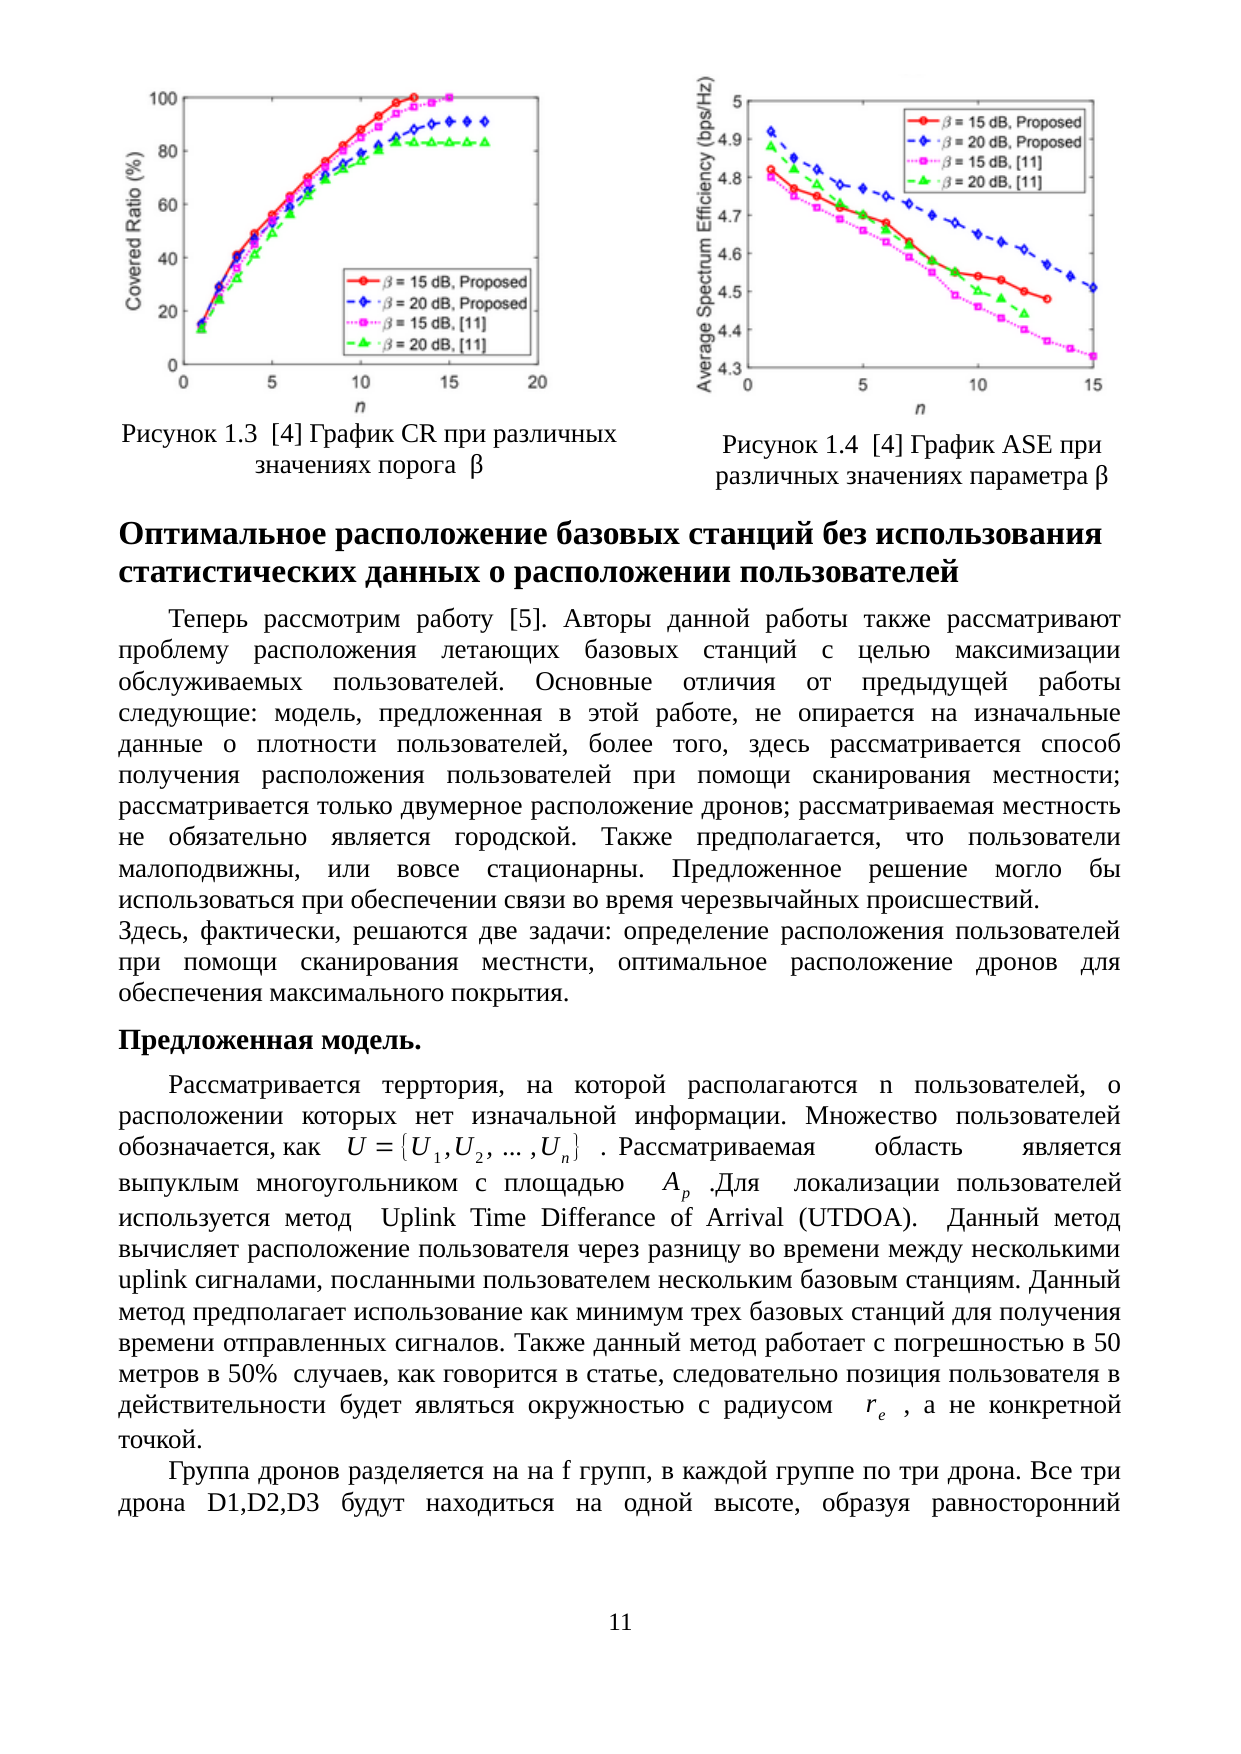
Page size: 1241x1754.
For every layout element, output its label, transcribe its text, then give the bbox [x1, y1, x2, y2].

picture [692, 74, 1119, 421]
text Теперь рассмотрим работу [5]. Авторы данной работы также рассматривают проблему расположения летающих базовых станций с целью максимизации обслуживаемых пользователей. Основные отличия от предыдущей работы следующие: модель, предложенная в этой работе, не опирается на изначальные данные о плотности пользователей, более того, здесь рассматривается способ получения расположения пользователей при помощи сканирования местности; рассматривается только двумерное расположение дронов; рассматриваемая местность не обязательно является городской. Также предполагается, что пользователи малоподвижны, или вовсе стационарны. Предложенное решение могло бы использоваться при обеспечении связи во время черезвычайных происшествий. [118, 602, 1122, 914]
subtitle Оптимальное расположение базовых станций без использования статистических данных о расположении пользователей [118, 513, 1122, 590]
picture [122, 79, 563, 417]
subtitle Предложенная модель. [118, 1022, 1122, 1056]
text Рассматривается терртория, на которой располагаются n пользователей, о расположении которых нет изначальной информации. Множество пользователей обозначается, как . Рассматриваемая область является выпуклым многоугольником с площадью .Для локализации пользователей используется метод Uplink Time Differance of Arrival (UTDOA). Данный метод вычисляет расположение пользователя через разницу во времени между несколькими uplink сигналами, посланными пользователем нескольким базовым станциям. Данный метод предполагает использование как минимум трех базовых станций для получения времени отправленных сигналов. Также данный метод работает с погрешностью в 50 метров в 50% случаев, как говорится в статье, следовательно позиция пользователя в действительности будет являться окружностью с радиусом , а не конкретной точкой. [118, 1068, 1122, 1454]
text Группа дронов разделяется на на f групп, в каждой группе по три дрона. Все три дрона D1,D2,D3 будут находиться на одной высоте, образуя равносторонний [118, 1454, 1122, 1517]
text Здесь, фактически, решаются две задачи: определение расположения пользователей при помощи сканирования местнсти, оптимальное расположение дронов для обеспечения максимального покрытия. [118, 914, 1122, 1007]
